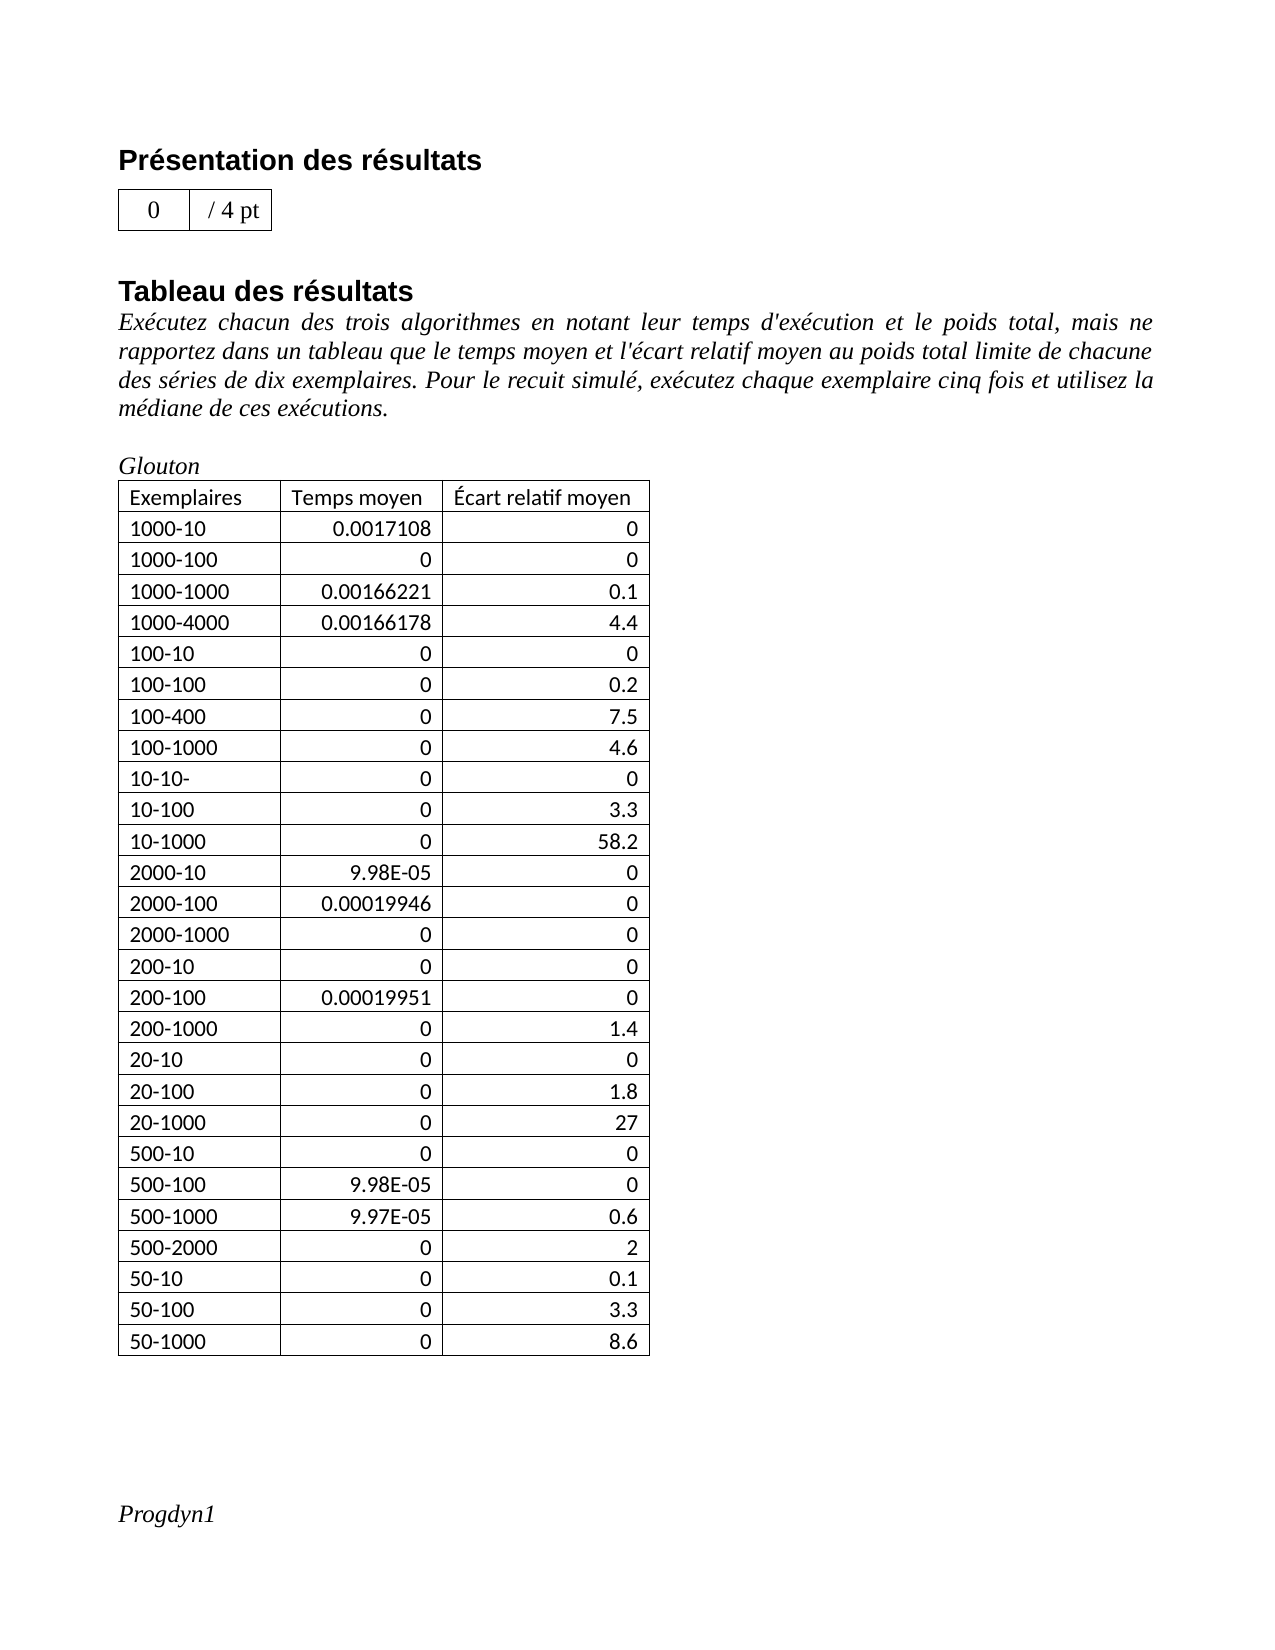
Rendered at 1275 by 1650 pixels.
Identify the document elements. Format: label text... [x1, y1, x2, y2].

table_cell 0.1 [443, 1262, 649, 1292]
table_cell 500-2000 [119, 1231, 280, 1261]
table_cell 27 [443, 1106, 649, 1136]
table_header 0 [119, 190, 189, 230]
table_cell 0 [281, 793, 442, 823]
table_cell 0 [281, 1075, 442, 1105]
table_cell 0 [443, 1168, 649, 1198]
table_cell 500-100 [119, 1168, 280, 1198]
table_header Écart relatif moyen [443, 481, 649, 511]
table_cell 0 [443, 512, 649, 542]
table_cell 100-1000 [119, 731, 280, 761]
table_cell 0 [281, 950, 442, 980]
table_cell 0 [443, 950, 649, 980]
table_cell 0 [281, 1012, 442, 1042]
table_cell 0 [281, 637, 442, 667]
table_cell 10-1000 [119, 825, 280, 855]
subtitle Présentation des résultats [118, 143, 1157, 177]
table_cell 0 [281, 1043, 442, 1073]
table_cell 9.97E-05 [281, 1200, 442, 1230]
table_cell 1000-100 [119, 543, 280, 573]
table_cell 500-10 [119, 1137, 280, 1167]
table_cell 10-10- [119, 762, 280, 792]
table_cell 8.6 [443, 1325, 649, 1355]
table_header / 4 pt [190, 190, 271, 230]
table_cell 20-100 [119, 1075, 280, 1105]
table_cell 0.2 [443, 668, 649, 698]
table_cell 0.00166221 [281, 575, 442, 605]
table_cell 2000-100 [119, 887, 280, 917]
table_cell 0 [281, 825, 442, 855]
table_cell 10-100 [119, 793, 280, 823]
table_cell 0 [281, 1293, 442, 1323]
table_cell 0 [281, 1262, 442, 1292]
table_cell 0 [443, 637, 649, 667]
table_cell 0 [281, 1325, 442, 1355]
table_cell 58.2 [443, 825, 649, 855]
table_cell 0 [281, 731, 442, 761]
table_cell 0.1 [443, 575, 649, 605]
table_cell 7.5 [443, 700, 649, 730]
table_cell 500-1000 [119, 1200, 280, 1230]
table_cell 1000-4000 [119, 606, 280, 636]
table_cell 9.98E-05 [281, 1168, 442, 1198]
table_cell 0 [443, 856, 649, 886]
table_cell 50-1000 [119, 1325, 280, 1355]
table_cell 0.0017108 [281, 512, 442, 542]
table_cell 100-100 [119, 668, 280, 698]
table_cell 1000-1000 [119, 575, 280, 605]
table_cell 1.4 [443, 1012, 649, 1042]
table_cell 0 [443, 543, 649, 573]
table_header Temps moyen [281, 481, 442, 511]
table_cell 0 [281, 700, 442, 730]
table_cell 0.00166178 [281, 606, 442, 636]
table_cell 9.98E-05 [281, 856, 442, 886]
table_cell 0.00019946 [281, 887, 442, 917]
table_cell 0 [281, 1106, 442, 1136]
table_cell 20-10 [119, 1043, 280, 1073]
table_cell 0 [443, 981, 649, 1011]
text Progdyn1 [118, 1499, 1157, 1528]
table_cell 1000-10 [119, 512, 280, 542]
table_cell 20-1000 [119, 1106, 280, 1136]
table_cell 100-400 [119, 700, 280, 730]
table_cell 0 [443, 762, 649, 792]
table_cell 0 [281, 543, 442, 573]
text Exécutez chacun des trois algorithmes en notant leur temps d'exécution et le poids total, mais ne rapportez dans un tableau que le temps moyen et l'écart relatif moyen au poids total limite de chacune des séries de dix exemplaires. Pour le recuit simulé, exécutez chaque exemplaire cinq fois et utilisez la médiane de ces exécutions. [118, 307, 1157, 422]
table_header Exemplaires [119, 481, 280, 511]
table_cell 50-100 [119, 1293, 280, 1323]
table_cell 2 [443, 1231, 649, 1261]
table_cell 2000-1000 [119, 918, 280, 948]
text Glouton [118, 451, 1157, 480]
subtitle Tableau des résultats [118, 274, 1157, 307]
table_cell 0 [281, 918, 442, 948]
table_cell 3.3 [443, 793, 649, 823]
table_cell 0.6 [443, 1200, 649, 1230]
table_cell 0 [281, 668, 442, 698]
table_cell 4.4 [443, 606, 649, 636]
table_cell 1.8 [443, 1075, 649, 1105]
table_cell 4.6 [443, 731, 649, 761]
table_cell 0 [443, 887, 649, 917]
table_cell 2000-10 [119, 856, 280, 886]
table_cell 0 [443, 1137, 649, 1167]
table_cell 50-10 [119, 1262, 280, 1292]
table_cell 100-10 [119, 637, 280, 667]
table_cell 0.00019951 [281, 981, 442, 1011]
table_cell 0 [281, 1137, 442, 1167]
table_cell 200-10 [119, 950, 280, 980]
table_cell 3.3 [443, 1293, 649, 1323]
table_cell 0 [443, 1043, 649, 1073]
table_cell 0 [281, 762, 442, 792]
table_cell 0 [281, 1231, 442, 1261]
table_cell 200-1000 [119, 1012, 280, 1042]
table_cell 0 [443, 918, 649, 948]
table_cell 200-100 [119, 981, 280, 1011]
